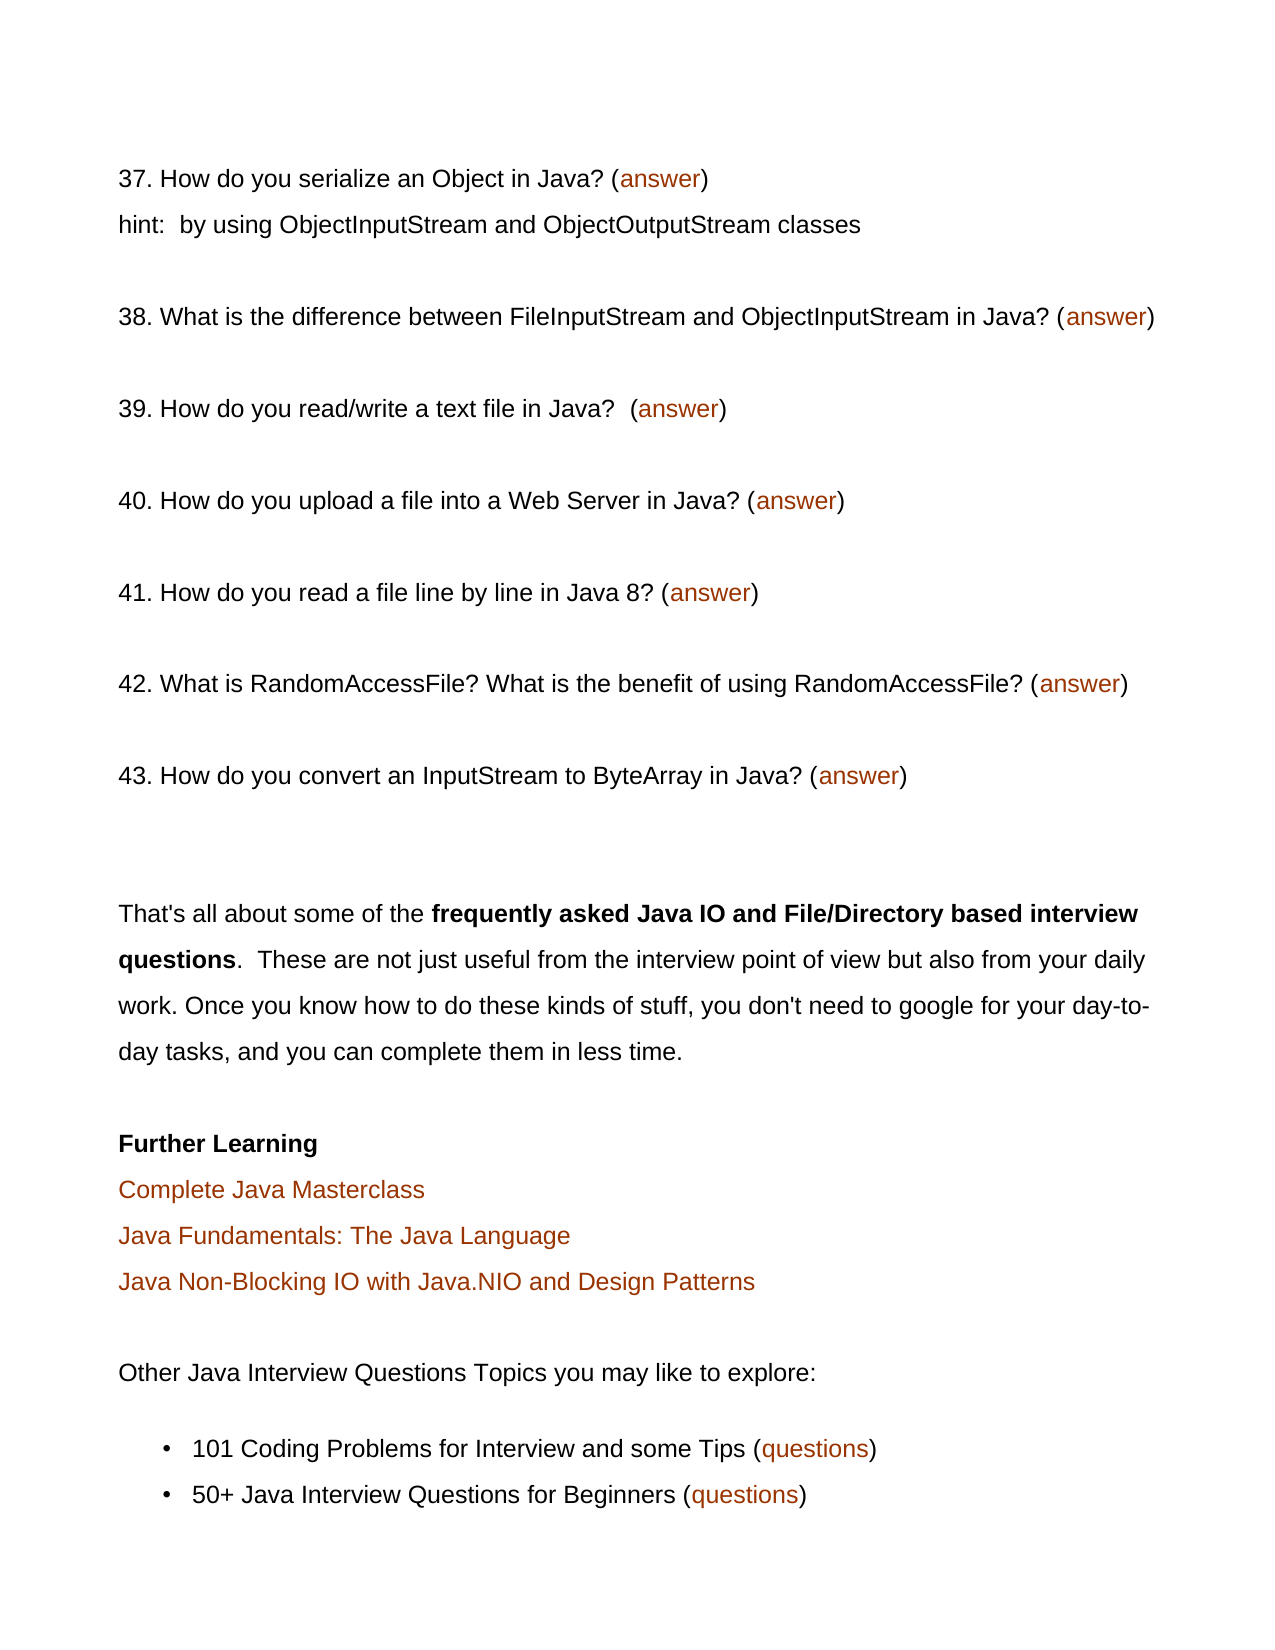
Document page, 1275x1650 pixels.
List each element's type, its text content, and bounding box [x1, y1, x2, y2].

list 101 Coding Problems for Interview and some Tips (questions) [162, 1434, 1157, 1463]
text 37. How do you serialize an Object in Java? (answer) hint: by using ObjectInputStream and ObjectOutputStream classes 38. What is the difference between FileInputStream and ObjectInputStream in Java? (answer) 39. How do you read/write a text file in Java? (answer) 40. How do you upload a file into a Web Server in Java? (answer) 41. How do you read a file line by line in Java 8? (answer) 42. What is RandomAccessFile? What is the benefit of using RandomAccessFile? (answer) 43. How do you convert an InputStream to ByteArray in Java? (answer) That's all about some of the frequently asked Java IO and File/Directory based interview questions. These are not just useful from the interview point of view but also from your daily work. Once you know how to do these kinds of stuff, you don't need to google for your day-to-day tasks, and you can complete them in less time. Further Learning Complete Java Masterclass Java Fundamentals: The Java Language Java Non-Blocking IO with Java.NIO and Design Patterns [118, 118, 1157, 1295]
list 50+ Java Interview Questions for Beginners (questions) [162, 1480, 1157, 1509]
text Other Java Interview Questions Topics you may like to explore: [118, 1312, 1157, 1387]
